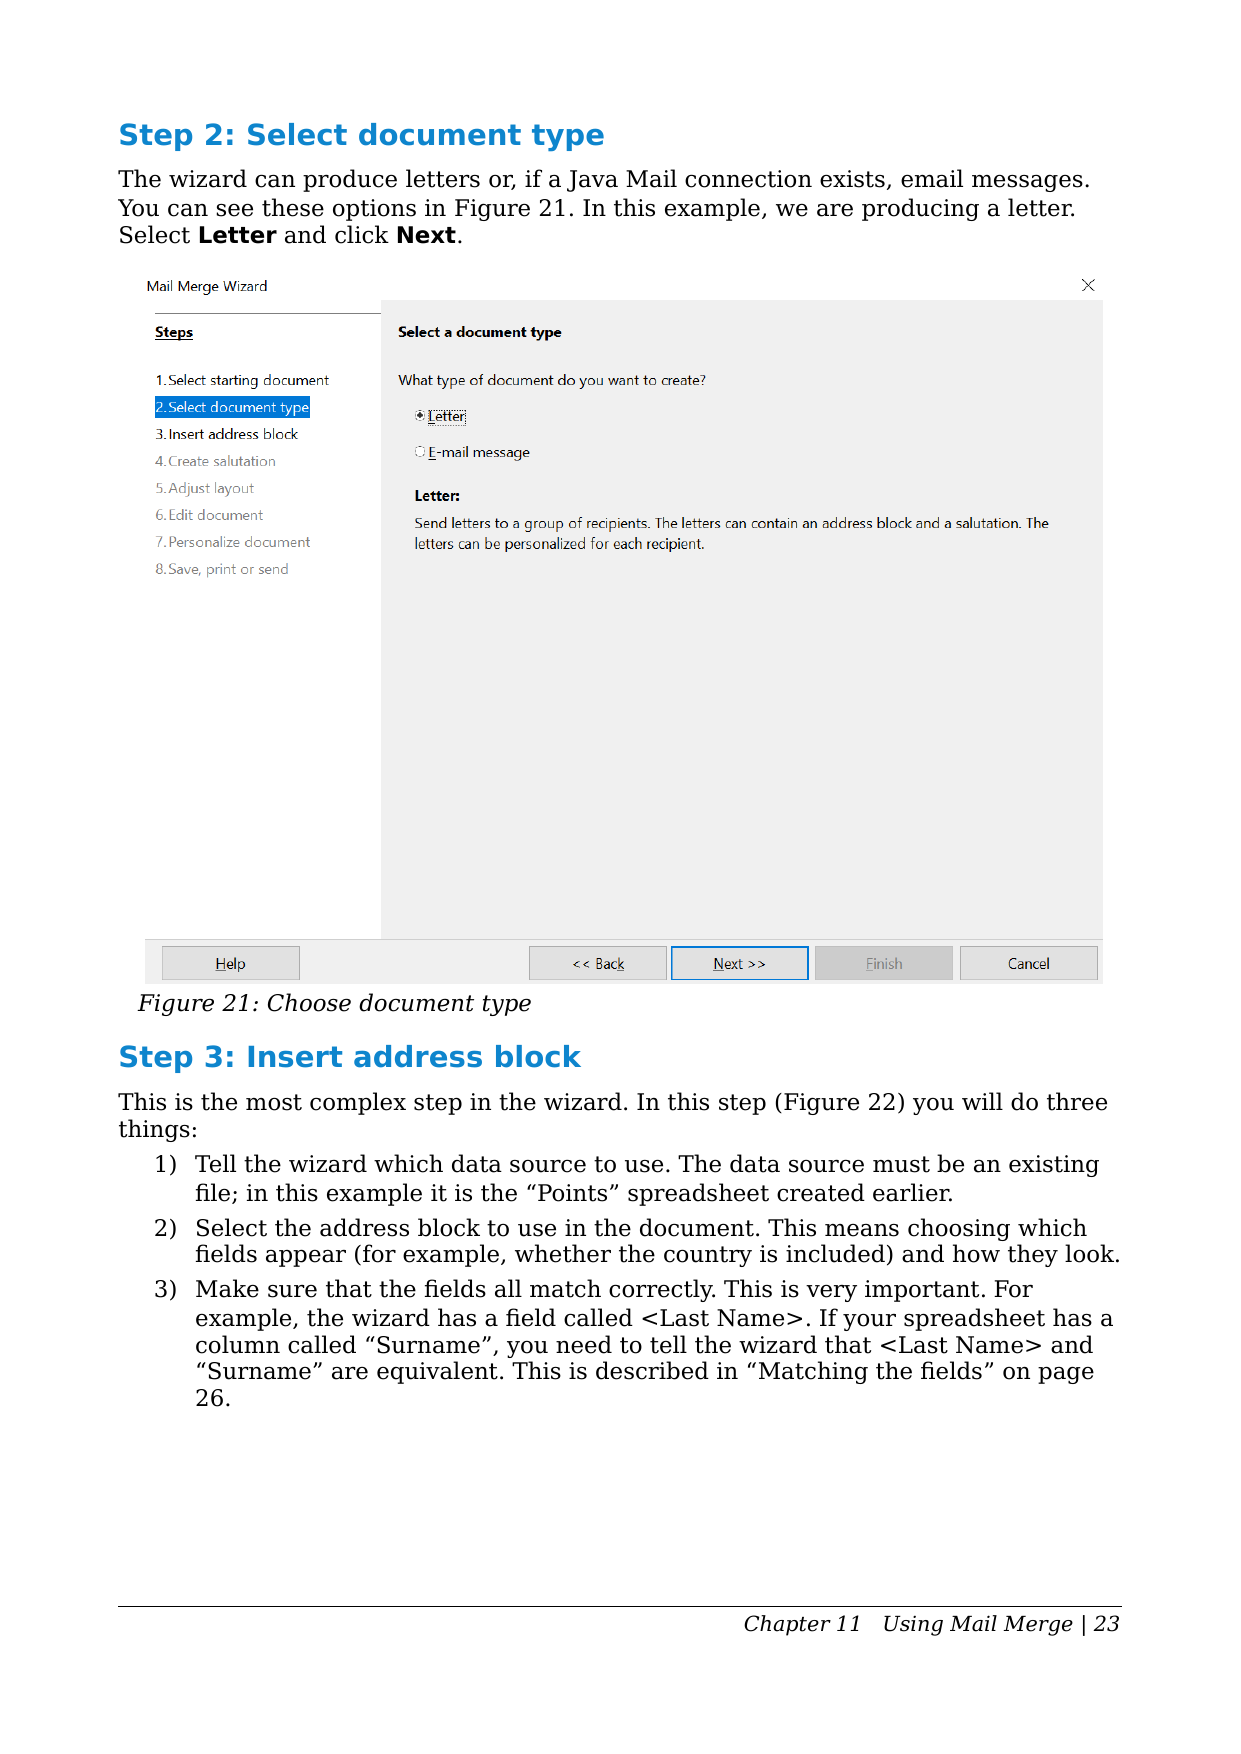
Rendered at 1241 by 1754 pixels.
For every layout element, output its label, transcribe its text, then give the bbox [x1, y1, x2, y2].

subtitle Step 2: Select document type [118, 118, 1122, 152]
list Tell the wizard which data source to use. The data source must be an existing file; in this example it is the “Points” spreadsheet created earlier. [177, 1149, 1122, 1206]
list Make sure that the fields all match correctly. This is very important. For example, the wizard has a field called <Last Name>. If your spreadsheet has a column called “Surname”, you need to tell the wizard that <Last Name> and “Surname” are equivalent. This is described in “Matching the fields” on page 26. [177, 1274, 1122, 1412]
subtitle Step 3: Insert address block [118, 1041, 1122, 1074]
text Figure 21: Choose document type [138, 990, 1102, 1016]
list Select the address block to use in the document. This means choosing which fields appear (for example, whether the country is included) and how they look. [177, 1213, 1122, 1268]
text The wizard can produce letters or, if a Java Mail connection exists, email messages. You can see these options in Figure 21. In this example, we are producing a letter. Select Letter and click Next. [118, 164, 1122, 249]
list This is the most complex step in the wizard. In this step (Figure 22) you will do three things: [118, 1087, 1122, 1142]
picture [145, 273, 1103, 984]
